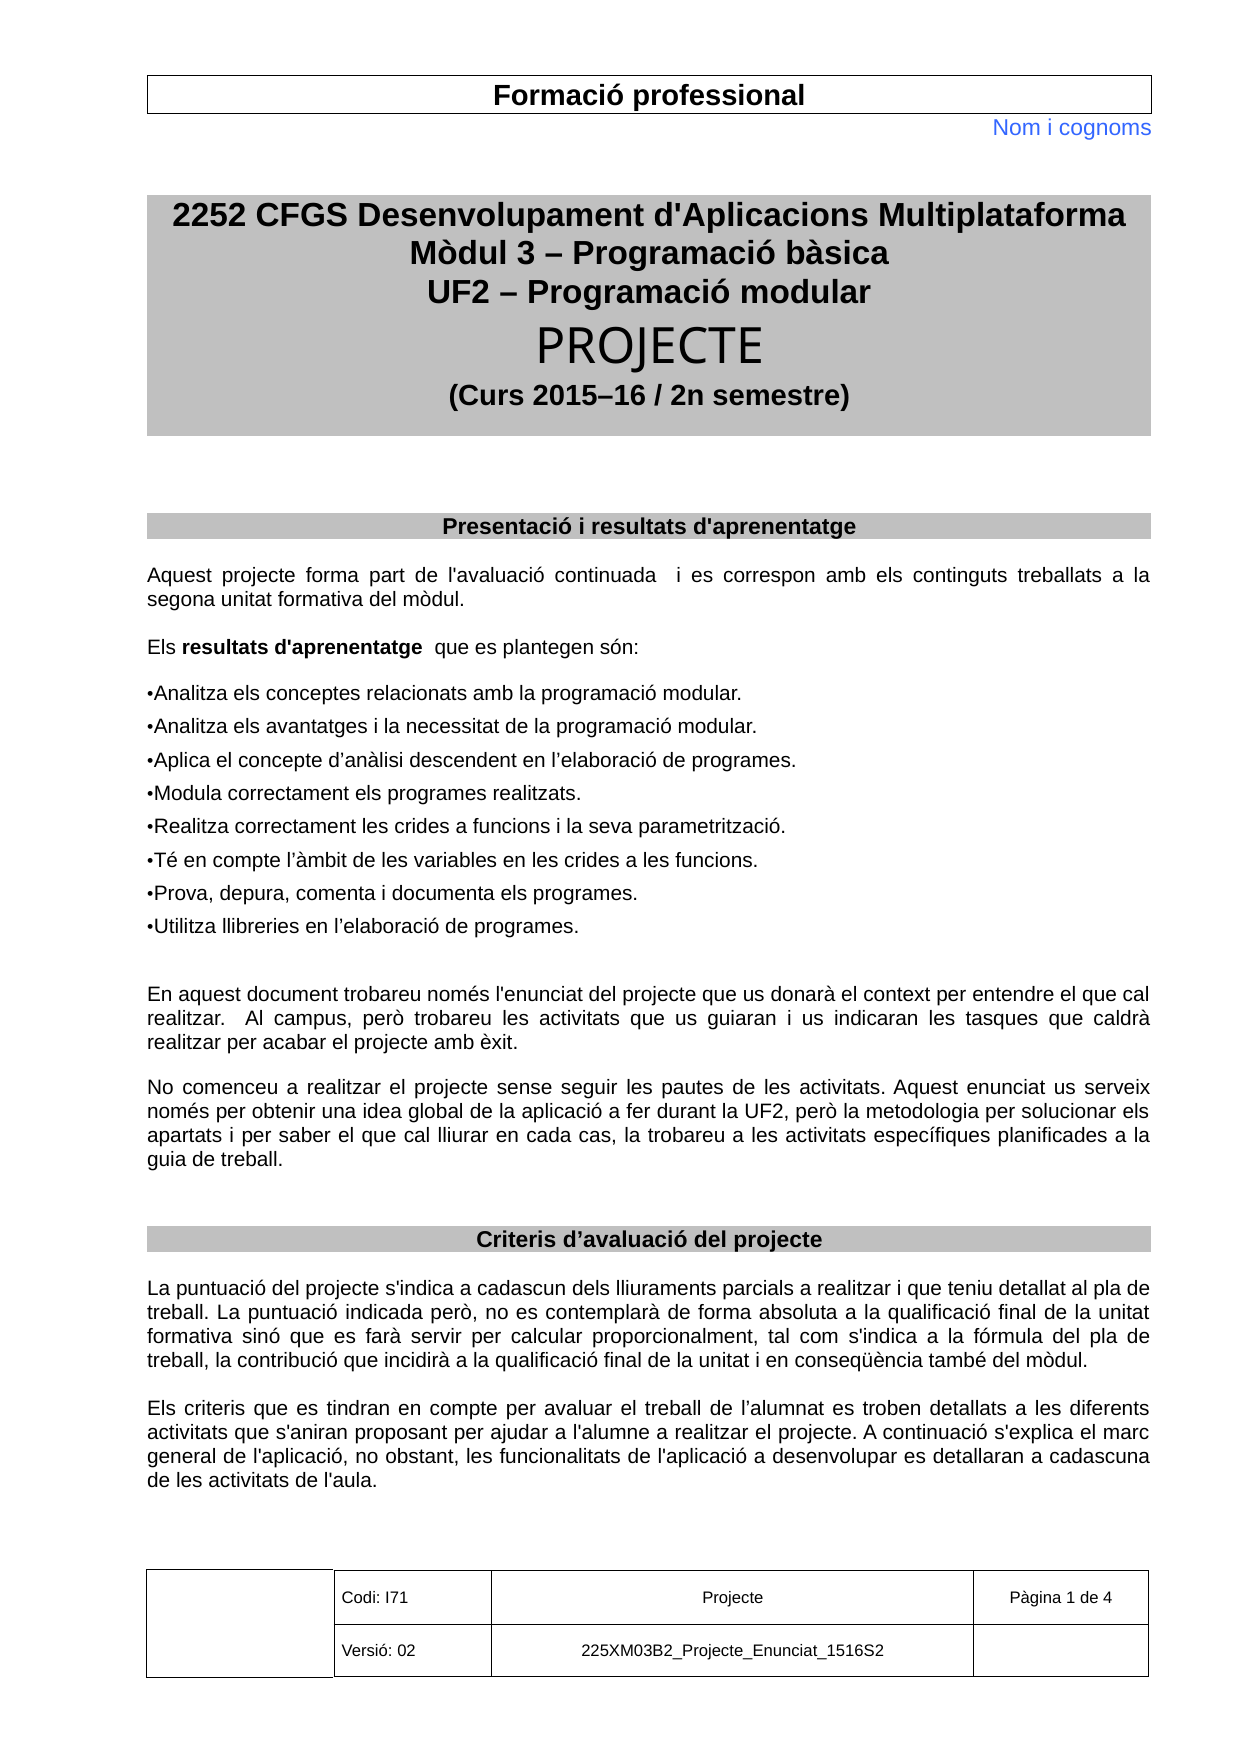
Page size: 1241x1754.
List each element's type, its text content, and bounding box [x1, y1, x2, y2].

list Analitza els avantatges i la necessitat de la programació modular. [147, 705, 1151, 738]
list Modula correctament els programes realitzats. [147, 771, 1151, 805]
list Té en compte l’àmbit de les variables en les crides a les funcions. [147, 838, 1151, 871]
text Criteris d’avaluació del projecte [147, 1226, 1151, 1252]
subtitle UF2 – Programació modular [147, 272, 1151, 310]
text No comenceu a realitzar el projecte sense seguir les pautes de les activitats. Aquest enunciat us serveix només per obtenir una idea global de la aplicació a fer durant la UF2, però la metodologia per solucionar els apartats i per saber el que cal lliurar en cada cas, la trobareu a les activitats específiques planificades a la guia de treball. [147, 1074, 1151, 1170]
list Realitza correctament les crides a funcions i la seva parametrització. [147, 805, 1151, 838]
text Aquest projecte forma part de l'avaluació continuada i es correspon amb els continguts treballats a la segona unitat formativa del mòdul. [147, 563, 1151, 611]
text En aquest document trobareu només l'enunciat del projecte que us donarà el context per entendre el que cal realitzar. Al campus, però trobareu les activitats que us guiaran i us indicaran les tasques que caldrà realitzar per acabar el projecte amb èxit. [147, 982, 1151, 1054]
text Presentació i resultats d'aprenentatge [147, 513, 1151, 539]
list Prova, depura, comenta i documenta els programes. [147, 871, 1151, 905]
list Utilitza llibreries en l’elaboració de programes. [147, 905, 1151, 938]
text Els resultats d'aprenentatge que es plantegen són: [147, 635, 1151, 659]
text PROJECTE [147, 310, 1151, 378]
text Els criteris que es tindran en compte per avaluar el treball de l’alumnat es troben detallats a les diferents activitats que s'aniran proposant per ajudar a l'alumne a realitzar el projecte. A continuació s'explica el marc general de l'aplicació, no obstant, les funcionalitats de l'aplicació a desenvolupar es detallaran a cadascuna de les activitats de l'aula. [147, 1396, 1151, 1491]
list Analitza els conceptes relacionats amb la programació modular. [147, 671, 1151, 705]
text La puntuació del projecte s'indica a cadascun dels lliuraments parcials a realitzar i que teniu detallat al pla de treball. La puntuació indicada però, no es contemplarà de forma absoluta a la qualificació final de la unitat formativa sinó que es farà servir per calcular proporcionalment, tal com s'indica a la fórmula del pla de treball, la contribució que incidirà a la qualificació final de la unitat i en conseqüència també del mòdul. [147, 1276, 1151, 1372]
list Aplica el concepte d’anàlisi descendent en l’elaboració de programes. [147, 738, 1151, 771]
text 2252 CFGS Desenvolupament d'Aplicacions Multiplataforma [147, 195, 1151, 233]
text (Curs 2015–16 / 2n semestre) [147, 378, 1151, 412]
subtitle Mòdul 3 – Programació bàsica [147, 233, 1151, 272]
